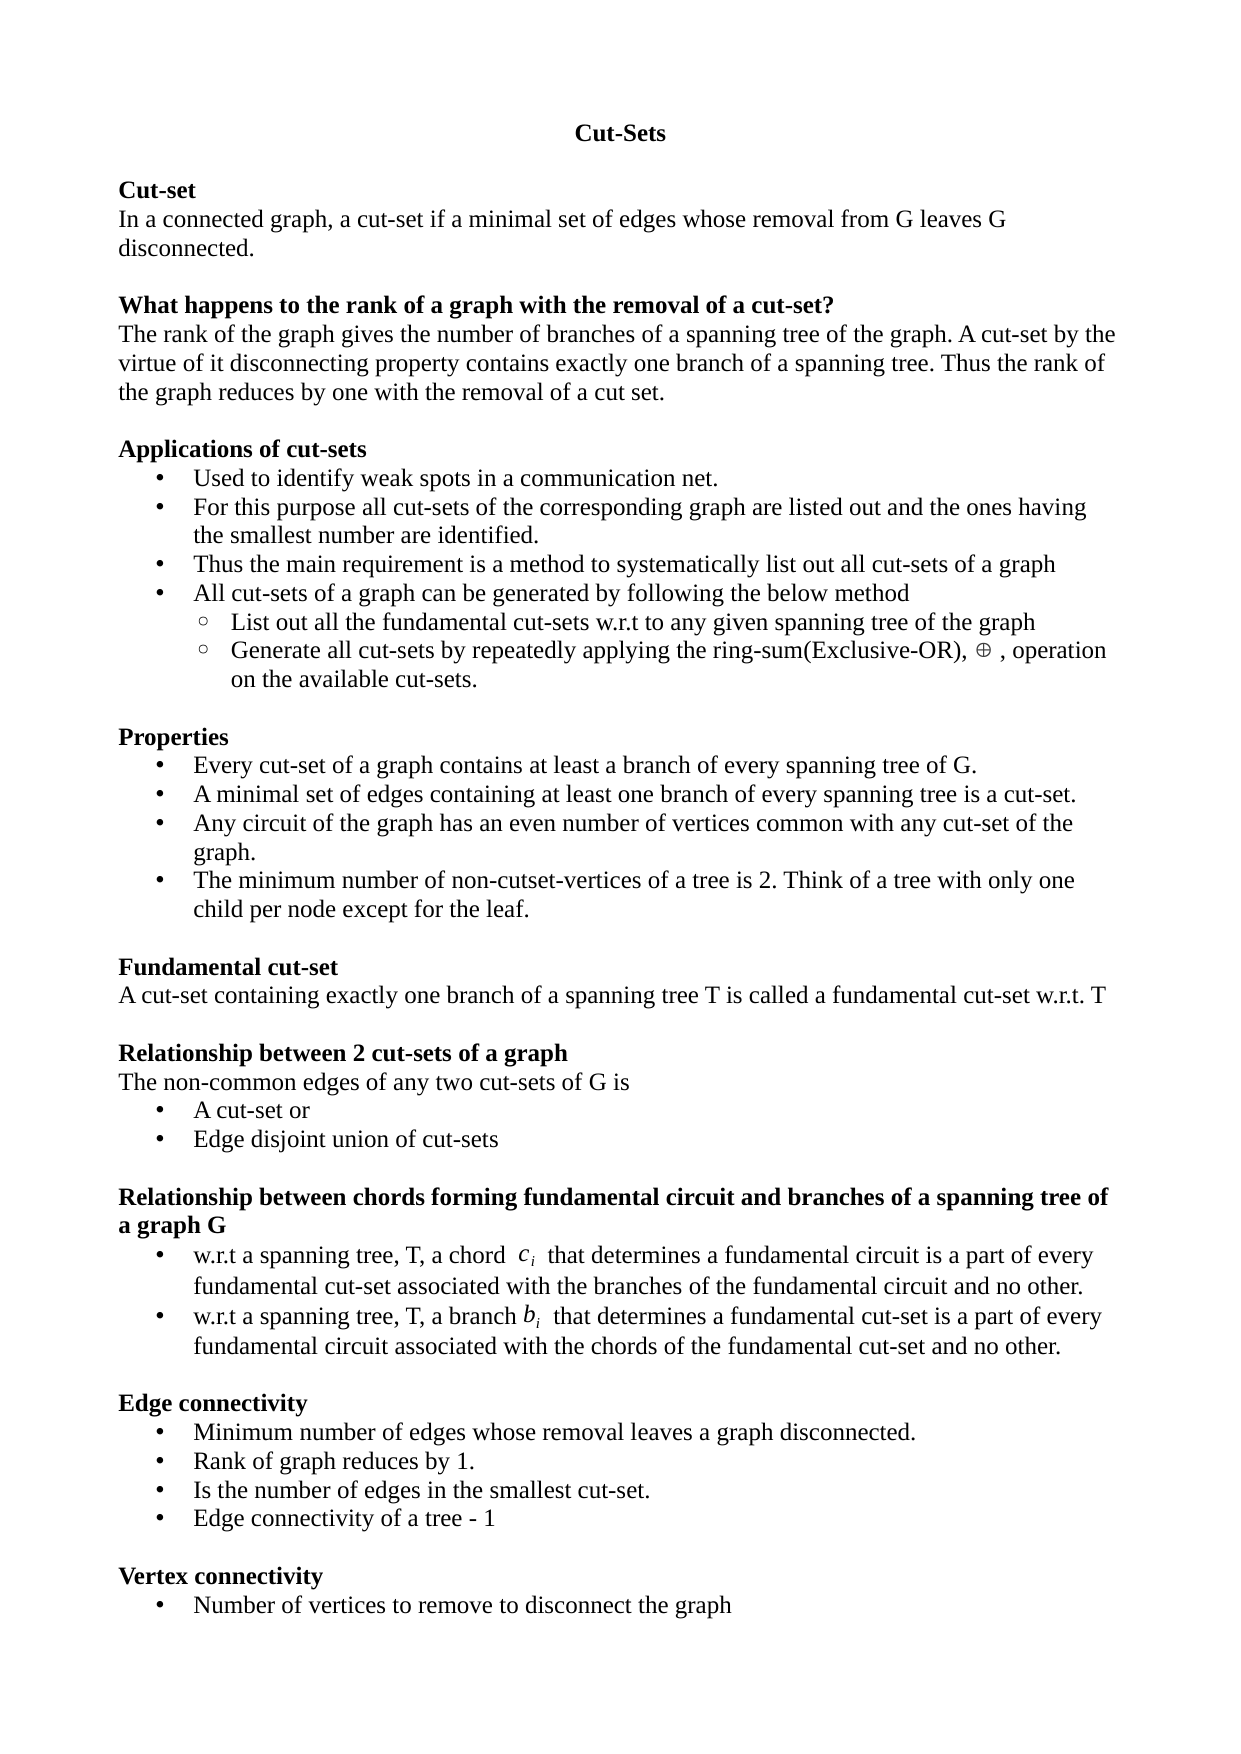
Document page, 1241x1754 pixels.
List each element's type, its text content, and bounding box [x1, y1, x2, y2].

list Is the number of edges in the smallest cut-set. [156, 1475, 1122, 1503]
list The minimum number of non-cutset-vertices of a tree is 2. Think of a tree with only one child per node except for the leaf. [156, 866, 1122, 923]
text Fundamental cut-set [118, 952, 1122, 981]
text Cut-set [118, 176, 1122, 204]
list List out all the fundamental cut-sets w.r.t to any given spanning tree of the graph [193, 607, 1122, 636]
list Number of vertices to remove to disconnect the graph [156, 1590, 1122, 1618]
text A cut-set containing exactly one branch of a spanning tree T is called a fundamental cut-set w.r.t. T [118, 981, 1122, 1009]
list w.r.t a spanning tree, T, a chord that determines a fundamental circuit is a part of every fundamental cut-set associated with the branches of the fundamental circuit and no other. [156, 1239, 1122, 1299]
list Generate all cut-sets by repeatedly applying the ring-sum(Exclusive-OR),, operation on the available cut-sets. [193, 636, 1122, 693]
list Used to identify weak spots in a communication net. [156, 463, 1122, 492]
list Minimum number of edges whose removal leaves a graph disconnected. [156, 1417, 1122, 1446]
text Cut-Sets [118, 118, 1122, 147]
text Relationship between chords forming fundamental circuit and branches of a spanning tree of a graph G [118, 1182, 1122, 1239]
list Every cut-set of a graph contains at least a branch of every spanning tree of G. [156, 751, 1122, 779]
text Applications of cut-sets [118, 434, 1122, 463]
text What happens to the rank of a graph with the removal of a cut-set? [118, 291, 1122, 319]
list w.r.t a spanning tree, T, a branch that determines a fundamental cut-set is a part of every fundamental circuit associated with the chords of the fundamental cut-set and no other. [156, 1299, 1122, 1360]
text Edge connectivity [118, 1388, 1122, 1417]
text The rank of the graph gives the number of branches of a spanning tree of the graph. A cut-set by the virtue of it disconnecting property contains exactly one branch of a spanning tree. Thus the rank of the graph reduces by one with the removal of a cut set. [118, 319, 1122, 406]
text In a connected graph, a cut-set if a minimal set of edges whose removal from G leaves G disconnected. [118, 204, 1122, 262]
list All cut-sets of a graph can be generated by following the below method [156, 578, 1122, 607]
list Edge connectivity of a tree - 1 [156, 1503, 1122, 1532]
text Relationship between 2 cut-sets of a graph [118, 1038, 1122, 1067]
list Any circuit of the graph has an even number of vertices common with any cut-set of the graph. [156, 808, 1122, 866]
list Edge disjoint union of cut-sets [156, 1124, 1122, 1153]
text Vertex connectivity [118, 1561, 1122, 1590]
text The non-common edges of any two cut-sets of G is [118, 1067, 1122, 1096]
list A cut-set or [156, 1096, 1122, 1124]
list Thus the main requirement is a method to systematically list out all cut-sets of a graph [156, 549, 1122, 578]
text Properties [118, 722, 1122, 751]
list A minimal set of edges containing at least one branch of every spanning tree is a cut-set. [156, 779, 1122, 808]
list Rank of graph reduces by 1. [156, 1446, 1122, 1475]
list For this purpose all cut-sets of the corresponding graph are listed out and the ones having the smallest number are identified. [156, 492, 1122, 549]
